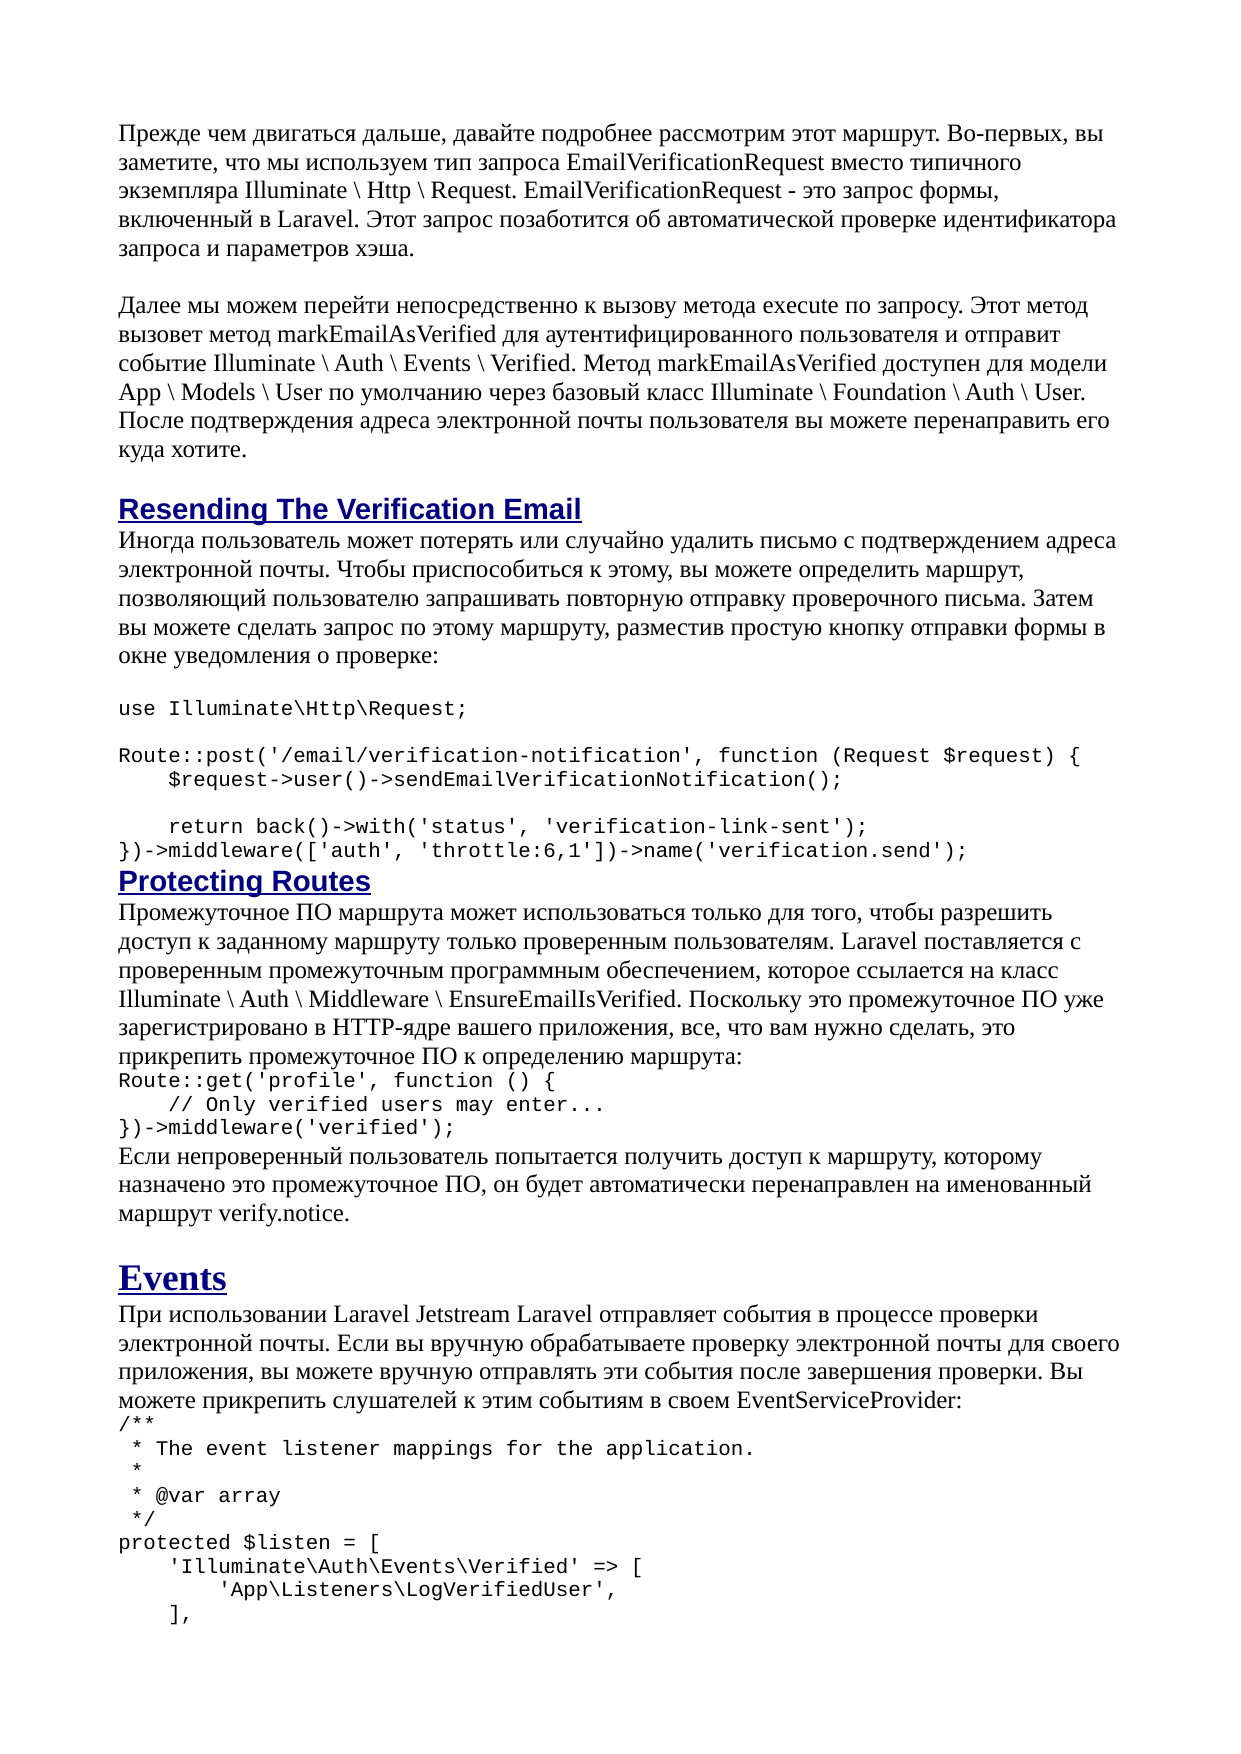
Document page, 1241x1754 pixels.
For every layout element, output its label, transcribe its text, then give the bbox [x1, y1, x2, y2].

text 'Illuminate\Auth\Events\Verified' => [ [118, 1556, 1122, 1579]
text * [118, 1461, 1122, 1485]
text Route::post('/email/verification-notification', function (Request $request) { [118, 745, 1122, 769]
text protected $listen = [ [118, 1532, 1122, 1556]
text Иногда пользователь может потерять или случайно удалить письмо с подтверждением адреса электронной почты. Чтобы приспособиться к этому, вы можете определить маршрут, позволяющий пользователю запрашивать повторную отправку проверочного письма. Затем вы можете сделать запрос по этому маршруту, разместив простую кнопку отправки формы в окне уведомления о проверке: [118, 526, 1122, 669]
text * The event listener mappings for the application. [118, 1438, 1122, 1461]
subtitle Events [118, 1256, 1122, 1299]
text Прежде чем двигаться дальше, давайте подробнее рассмотрим этот маршрут. Во-первых, вы заметите, что мы используем тип запроса EmailVerificationRequest вместо типичного экземпляра Illuminate \ Http \ Request. EmailVerificationRequest - это запрос формы, включенный в Laravel. Этот запрос позаботится об автоматической проверке идентификатора запроса и параметров хэша. Далее мы можем перейти непосредственно к вызову метода execute по запросу. Этот метод вызовет метод markEmailAsVerified для аутентифицированного пользователя и отправит событие Illuminate \ Auth \ Events \ Verified. Метод markEmailAsVerified доступен для модели App \ Models \ User по умолчанию через базовый класс Illuminate \ Foundation \ Auth \ User. После подтверждения адреса электронной почты пользователя вы можете перенаправить его куда хотите. [118, 118, 1122, 463]
text return back()->with('status', 'verification-link-sent'); [118, 816, 1122, 840]
text })->middleware(['auth', 'throttle:6,1'])->name('verification.send'); [118, 840, 1122, 864]
text */ [118, 1508, 1122, 1532]
text })->middleware('verified'); [118, 1117, 1122, 1141]
text При использовании Laravel Jetstream Laravel отправляет события в процессе проверки электронной почты. Если вы вручную обрабатываете проверку электронной почты для своего приложения, вы можете вручную отправлять эти события после завершения проверки. Вы можете прикрепить слушателей к этим событиям в своем EventServiceProvider: [118, 1299, 1122, 1414]
text ], [118, 1603, 1122, 1627]
text Промежуточное ПО маршрута может использоваться только для того, чтобы разрешить доступ к заданному маршруту только проверенным пользователям. Laravel поставляется с проверенным промежуточным программным обеспечением, которое ссылается на класс Illuminate \ Auth \ Middleware \ EnsureEmailIsVerified. Поскольку это промежуточное ПО уже зарегистрировано в HTTP-ядре вашего приложения, все, что вам нужно сделать, это прикрепить промежуточное ПО к определению маршрута: [118, 897, 1122, 1070]
text // Only verified users may enter... [118, 1093, 1122, 1117]
text $request->user()->sendEmailVerificationNotification(); [118, 769, 1122, 793]
text Route::get('profile', function () { [118, 1070, 1122, 1093]
subtitle Protecting Routes [118, 864, 1122, 897]
text use Illuminate\Http\Request; [118, 698, 1122, 722]
text Если непроверенный пользователь попытается получить доступ к маршруту, которому назначено это промежуточное ПО, он будет автоматически перенаправлен на именованный маршрут verify.notice. [118, 1141, 1122, 1227]
text /** [118, 1414, 1122, 1438]
text * @var array [118, 1485, 1122, 1508]
text 'App\Listeners\LogVerifiedUser', [118, 1579, 1122, 1603]
subtitle Resending The Verification Email [118, 492, 1122, 526]
